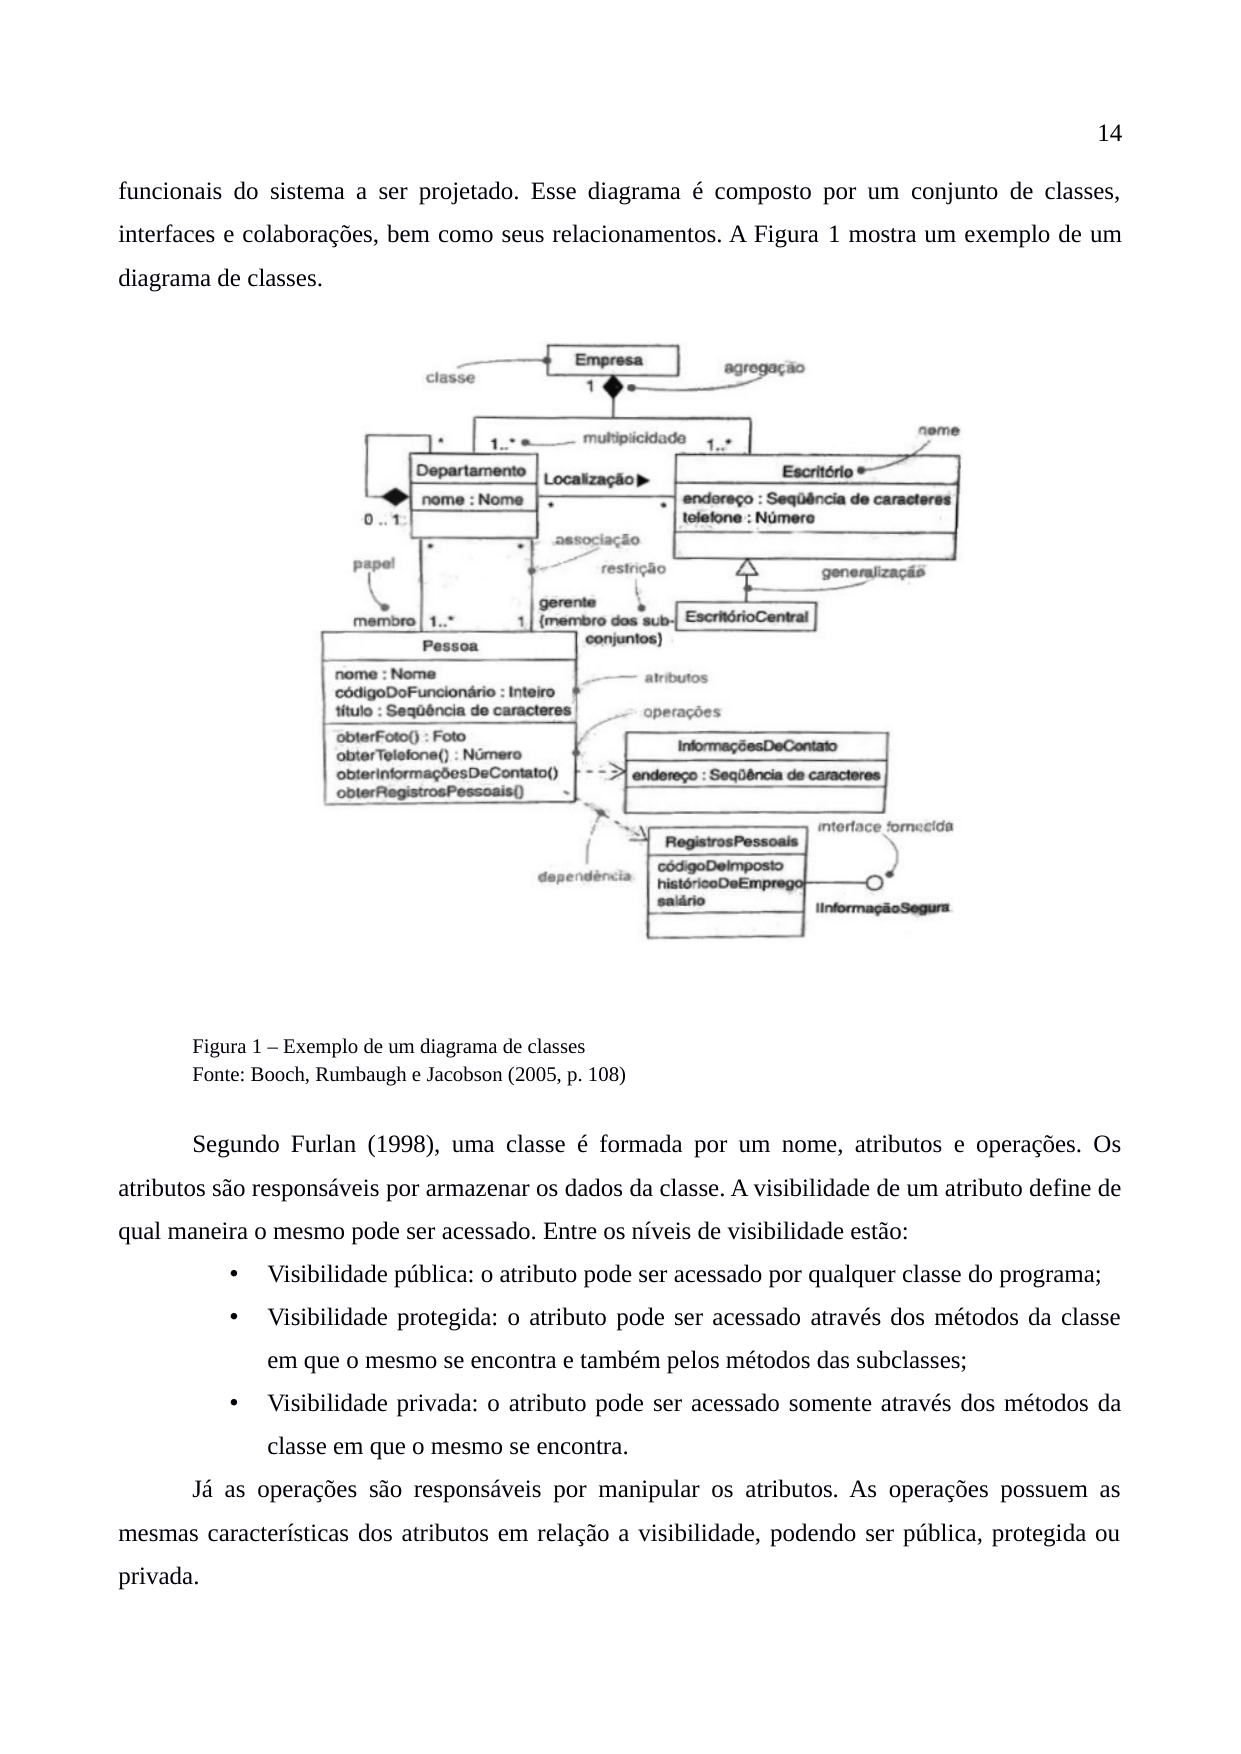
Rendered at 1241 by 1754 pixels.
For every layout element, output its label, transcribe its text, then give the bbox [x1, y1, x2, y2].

text Segundo Furlan (1998), uma classe é formada por um nome, atributos e operações. Os atributos são responsáveis por armazenar os dados da classe. A visibilidade de um atributo define de qual maneira o mesmo pode ser acessado. Entre os níveis de visibilidade estão: [118, 1129, 1122, 1244]
picture [272, 341, 1123, 948]
text Já as operações são responsáveis por manipular os atributos. As operações possuem as mesmas características dos atributos em relação a visibilidade, podendo ser pública, protegida ou privada. [118, 1474, 1122, 1589]
list Visibilidade protegida: o atributo pode ser acessado através dos métodos da classe em que o mesmo se encontra e também pelos métodos das subclasses; [229, 1302, 1122, 1374]
list Visibilidade pública: o atributo pode ser acessado por qualquer classe do programa; [229, 1259, 1122, 1288]
text funcionais do sistema a ser projetado. Esse diagrama é composto por um conjunto de classes, interfaces e colaborações, bem como seus relacionamentos. A Figura 1 mostra um exemplo de um diagrama de classes. [118, 176, 1122, 291]
list Visibilidade privada: o atributo pode ser acessado somente através dos métodos da classe em que o mesmo se encontra. [229, 1388, 1122, 1460]
text Figura 1 – Exemplo de um diagrama de classes [118, 1033, 1122, 1058]
text Fonte: Booch, Rumbaugh e Jacobson (2005, p. 108) [118, 1058, 1122, 1086]
